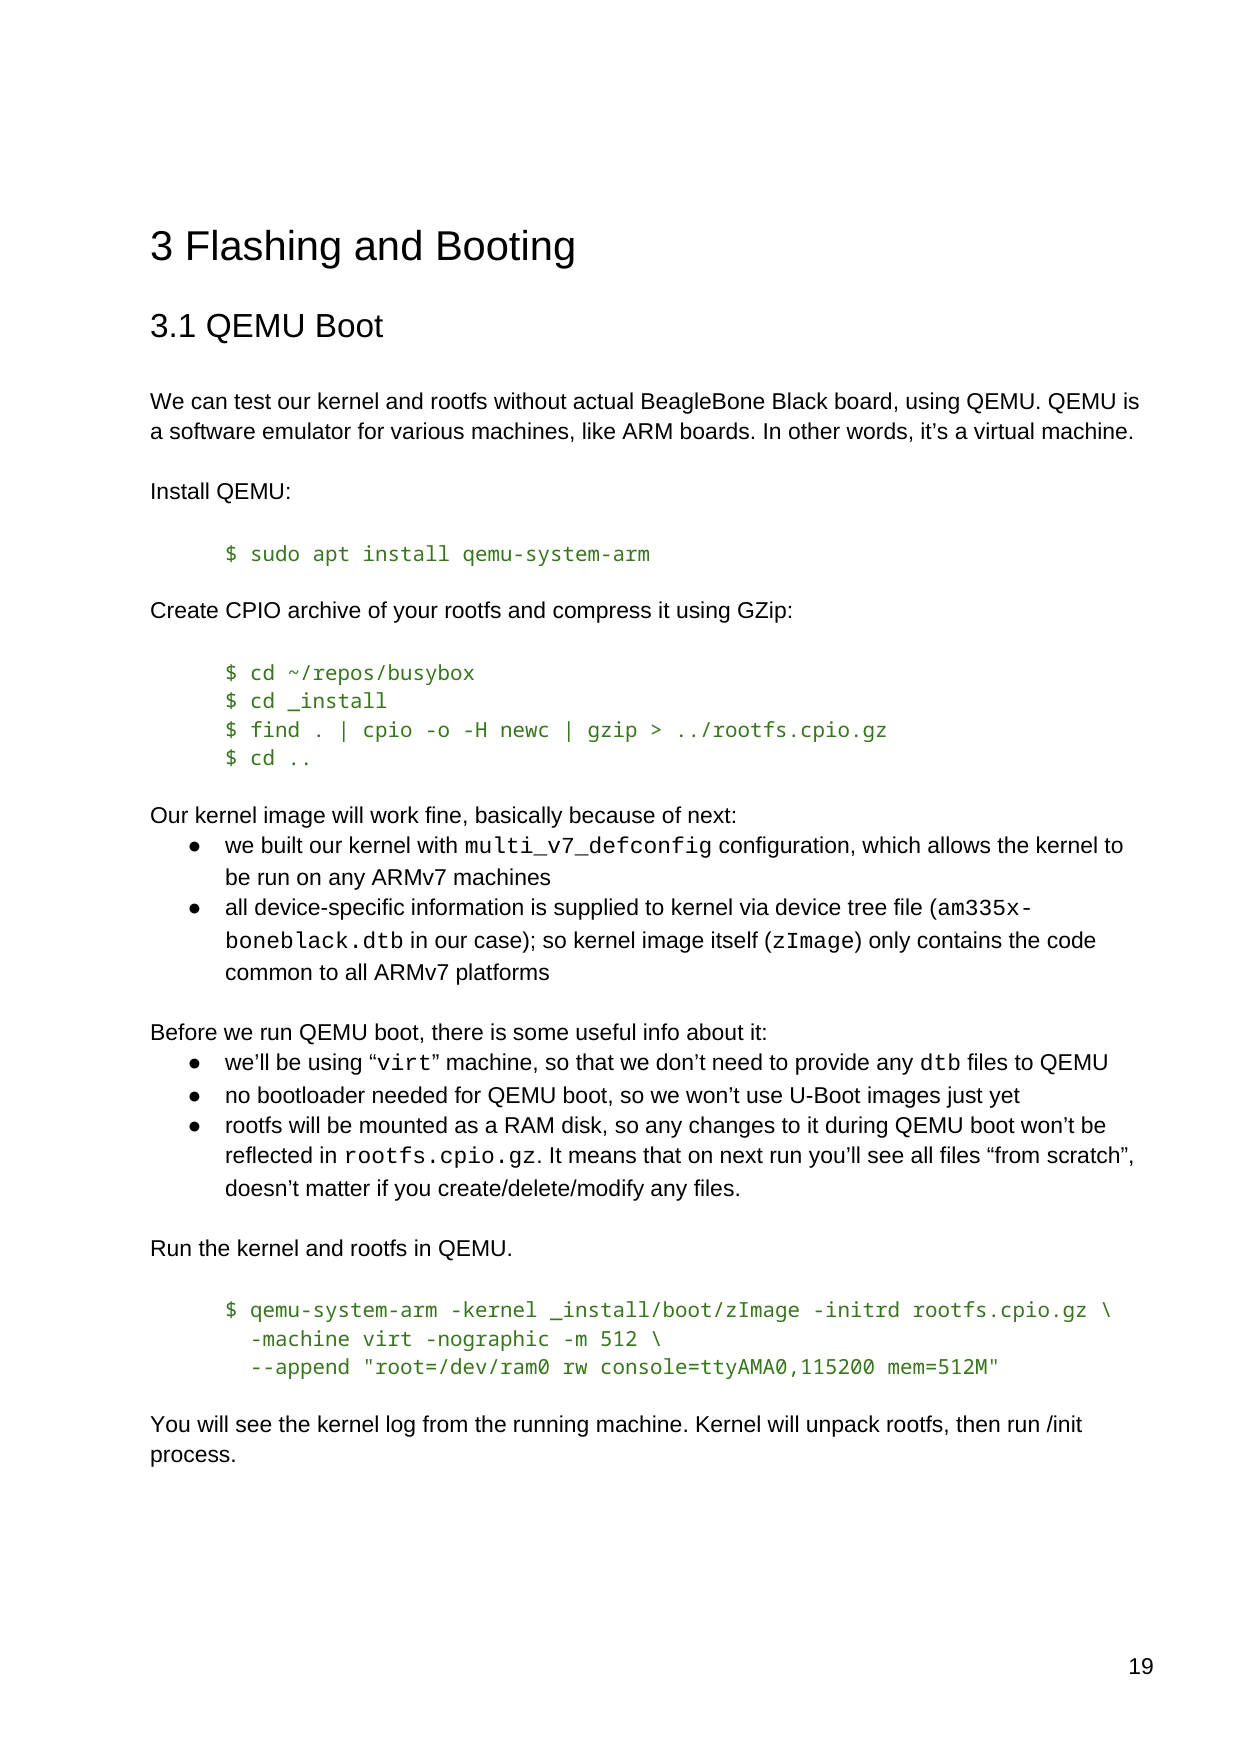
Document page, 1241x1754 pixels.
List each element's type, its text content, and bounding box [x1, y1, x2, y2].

text We can test our kernel and rootfs without actual BeagleBone Black board, using QEMU. QEMU is a software emulator for various machines, like ARM boards. In other words, it’s a virtual machine. [150, 388, 1153, 444]
subtitle 3 Flashing and Booting [150, 221, 1153, 269]
subtitle $ sudo apt install qemu-system-arm [150, 539, 225, 567]
text Run the kernel and rootfs in QEMU. [150, 1235, 1153, 1261]
subtitle -machine virt -nographic -m 512 \ [150, 1324, 225, 1352]
subtitle $ cd .. [312, 743, 1153, 772]
list no bootloader needed for QEMU boot, so we won’t use U-Boot images just yet [187, 1082, 1153, 1108]
list we’ll be using “virt” machine, so that we don’t need to provide any dtb files to QEMU [187, 1049, 1153, 1078]
subtitle --append "root=/dev/ram0 rw console=ttyAMA0,115200 mem=512M" [1000, 1352, 1153, 1381]
list rootfs will be mounted as a RAM disk, so any changes to it during QEMU boot won’t be reflected in rootfs.cpio.gz. It means that on next run you’ll see all files “from scratch”, doesn’t matter if you create/delete/modify any files. [187, 1112, 1153, 1201]
subtitle $ find . | cpio -o -H newc | gzip > ../rootfs.cpio.gz [150, 715, 225, 743]
subtitle $ cd ~/repos/busybox [150, 658, 225, 686]
subtitle $ cd .. [150, 743, 225, 772]
subtitle $ find . | cpio -o -H newc | gzip > ../rootfs.cpio.gz [887, 715, 1153, 743]
subtitle $ sudo apt install qemu-system-arm [650, 539, 1153, 567]
text Create CPIO archive of your rootfs and compress it using GZip: [150, 597, 1153, 624]
text Our kernel image will work fine, basically because of next: [150, 802, 1153, 828]
subtitle 3.1 QEMU Boot [150, 307, 1153, 345]
subtitle -machine virt -nographic -m 512 \ [662, 1324, 1153, 1352]
list we built our kernel with multi_v7_defconfig configuration, which allows the kernel to be run on any ARMv7 machines [187, 832, 1153, 891]
list all device-specific information is supplied to kernel via device tree file (am335x-boneblack.dtb in our case); so kernel image itself (zImage) only contains the code common to all ARMv7 platforms [187, 894, 1153, 985]
text Before we run QEMU boot, there is some useful info about it: [150, 1019, 1153, 1046]
subtitle --append "root=/dev/ram0 rw console=ttyAMA0,115200 mem=512M" [150, 1352, 225, 1381]
text Install QEMU: [150, 478, 1153, 505]
subtitle $ cd _install [387, 686, 1153, 715]
subtitle $ cd _install [150, 686, 225, 715]
text You will see the kernel log from the running machine. Kernel will unpack rootfs, then run /init process. [150, 1411, 1153, 1467]
subtitle $ qemu-system-arm -kernel _install/boot/zImage -initrd rootfs.cpio.gz \ [150, 1295, 225, 1324]
subtitle $ cd ~/repos/busybox [475, 658, 1153, 686]
